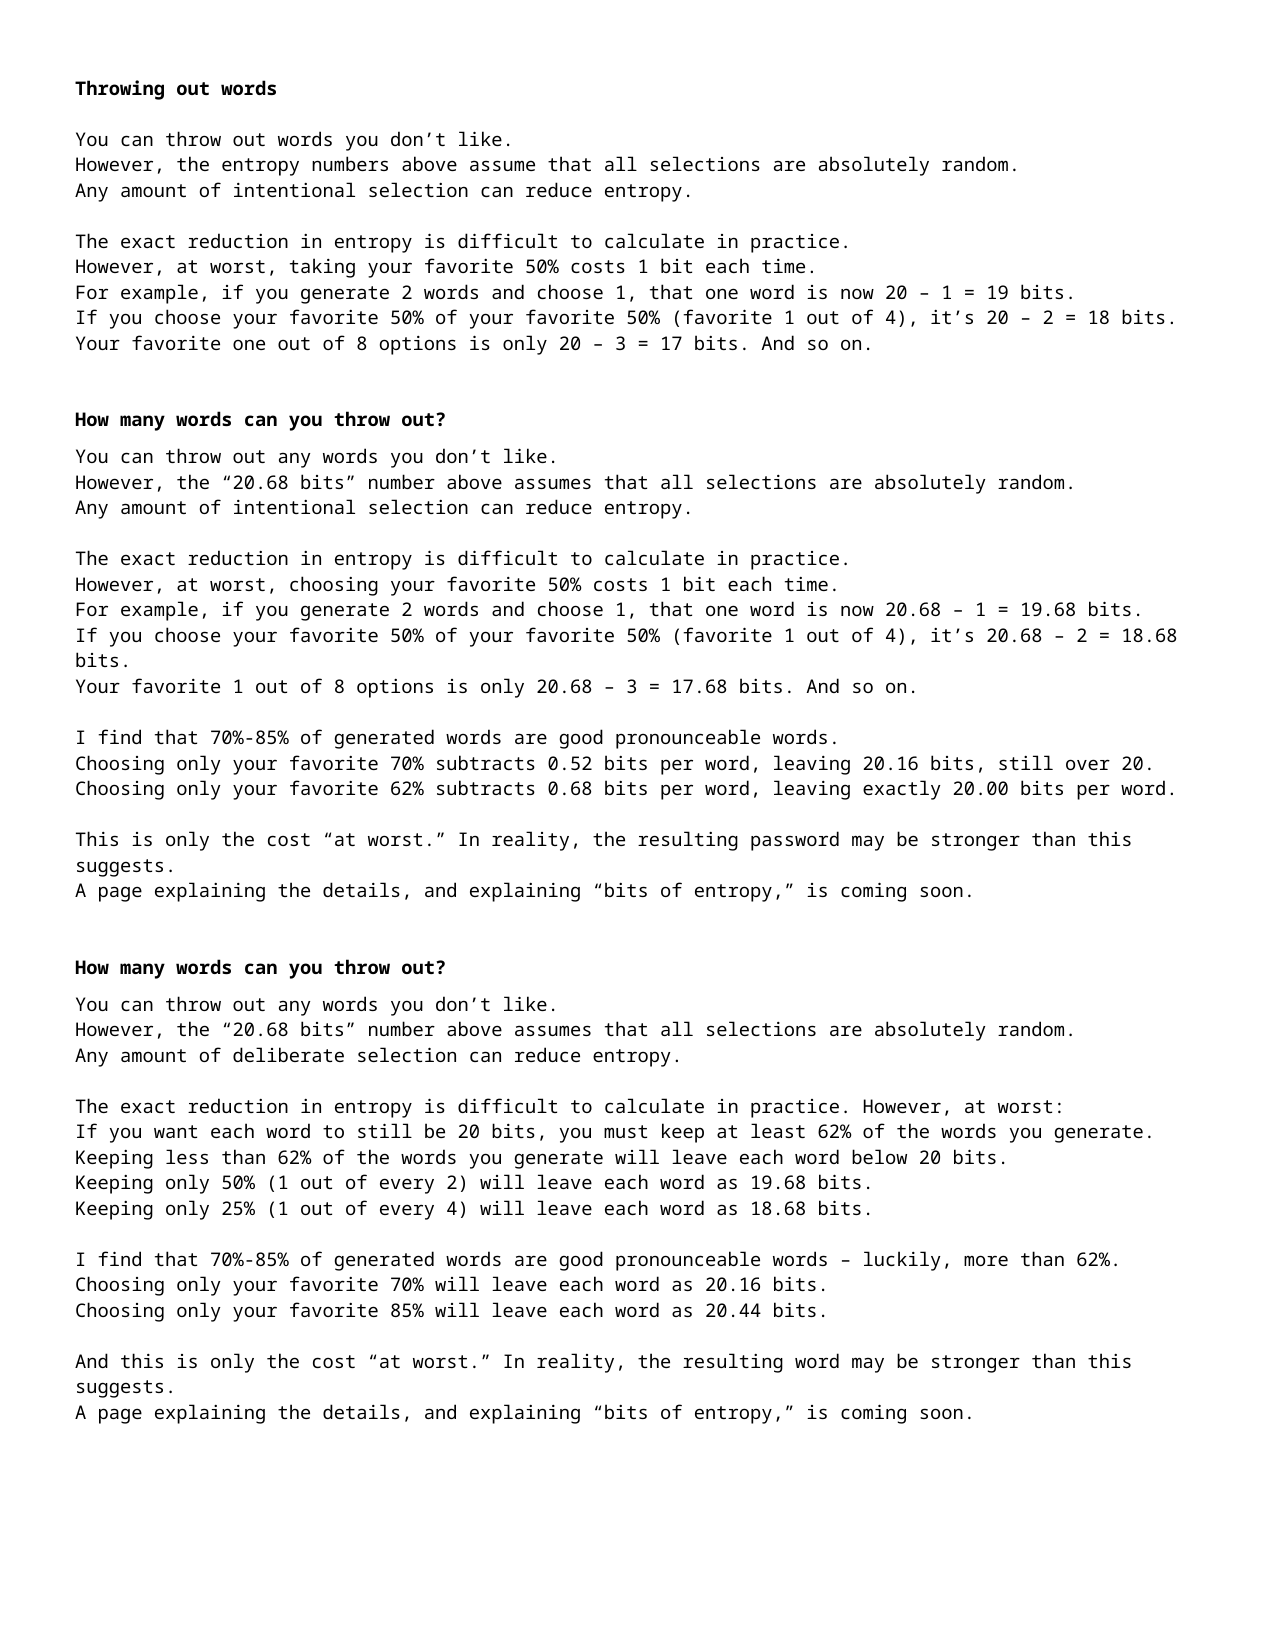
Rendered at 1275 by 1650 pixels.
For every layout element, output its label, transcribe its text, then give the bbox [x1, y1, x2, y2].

text I find that 70%-85% of generated words are good pronounceable words. [75, 724, 1200, 750]
text However, at worst, taking your favorite 50% costs 1 bit each time. [75, 254, 1200, 279]
text The exact reduction in entropy is difficult to calculate in practice. [75, 228, 1200, 254]
text The exact reduction in entropy is difficult to calculate in practice. [75, 546, 1200, 571]
text The exact reduction in entropy is difficult to calculate in practice. However, at worst: [75, 1093, 1200, 1118]
text Any amount of intentional selection can reduce entropy. [75, 495, 1200, 520]
text You can throw out words you don’t like. [75, 126, 1200, 152]
text I find that 70%-85% of generated words are good pronounceable words – luckily, more than 62%. [75, 1246, 1200, 1272]
text Choosing only your favorite 70% will leave each word as 20.16 bits. [75, 1272, 1200, 1297]
text Throwing out words [75, 75, 1200, 101]
text Keeping only 50% (1 out of every 2) will leave each word as 19.68 bits. [75, 1169, 1200, 1195]
text How many words can you throw out? [75, 954, 1200, 979]
text Any amount of deliberate selection can reduce entropy. [75, 1042, 1200, 1067]
text And this is only the cost “at worst.” In reality, the resulting word may be stronger than this suggests. [75, 1348, 1200, 1399]
text For example, if you generate 2 words and choose 1, that one word is now 20.68 – 1 = 19.68 bits. [75, 597, 1200, 622]
text However, the entropy numbers above assume that all selections are absolutely random. [75, 152, 1200, 177]
text Choosing only your favorite 62% subtracts 0.68 bits per word, leaving exactly 20.00 bits per word. [75, 775, 1200, 801]
text However, the “20.68 bits” number above assumes that all selections are absolutely random. [75, 469, 1200, 495]
text If you choose your favorite 50% of your favorite 50% (favorite 1 out of 4), it’s 20.68 – 2 = 18.68 bits. [75, 622, 1200, 673]
text Choosing only your favorite 70% subtracts 0.52 bits per word, leaving 20.16 bits, still over 20. [75, 750, 1200, 775]
text How many words can you throw out? [75, 407, 1200, 432]
text Your favorite 1 out of 8 options is only 20.68 – 3 = 17.68 bits. And so on. [75, 673, 1200, 699]
text If you choose your favorite 50% of your favorite 50% (favorite 1 out of 4), it’s 20 – 2 = 18 bits. [75, 305, 1200, 330]
text You can throw out any words you don’t like. [75, 444, 1200, 469]
text If you want each word to still be 20 bits, you must keep at least 62% of the words you generate. [75, 1118, 1200, 1144]
text Keeping only 25% (1 out of every 4) will leave each word as 18.68 bits. [75, 1195, 1200, 1221]
text A page explaining the details, and explaining “bits of entropy,” is coming soon. [75, 877, 1200, 903]
text A page explaining the details, and explaining “bits of entropy,” is coming soon. [75, 1399, 1200, 1425]
text However, the “20.68 bits” number above assumes that all selections are absolutely random. [75, 1016, 1200, 1042]
text Keeping less than 62% of the words you generate will leave each word below 20 bits. [75, 1144, 1200, 1169]
text For example, if you generate 2 words and choose 1, that one word is now 20 – 1 = 19 bits. [75, 279, 1200, 305]
text Choosing only your favorite 85% will leave each word as 20.44 bits. [75, 1297, 1200, 1323]
text Any amount of intentional selection can reduce entropy. [75, 177, 1200, 203]
text Your favorite one out of 8 options is only 20 – 3 = 17 bits. And so on. [75, 330, 1200, 356]
text You can throw out any words you don’t like. [75, 991, 1200, 1016]
text This is only the cost “at worst.” In reality, the resulting password may be stronger than this suggests. [75, 826, 1200, 877]
text However, at worst, choosing your favorite 50% costs 1 bit each time. [75, 571, 1200, 597]
